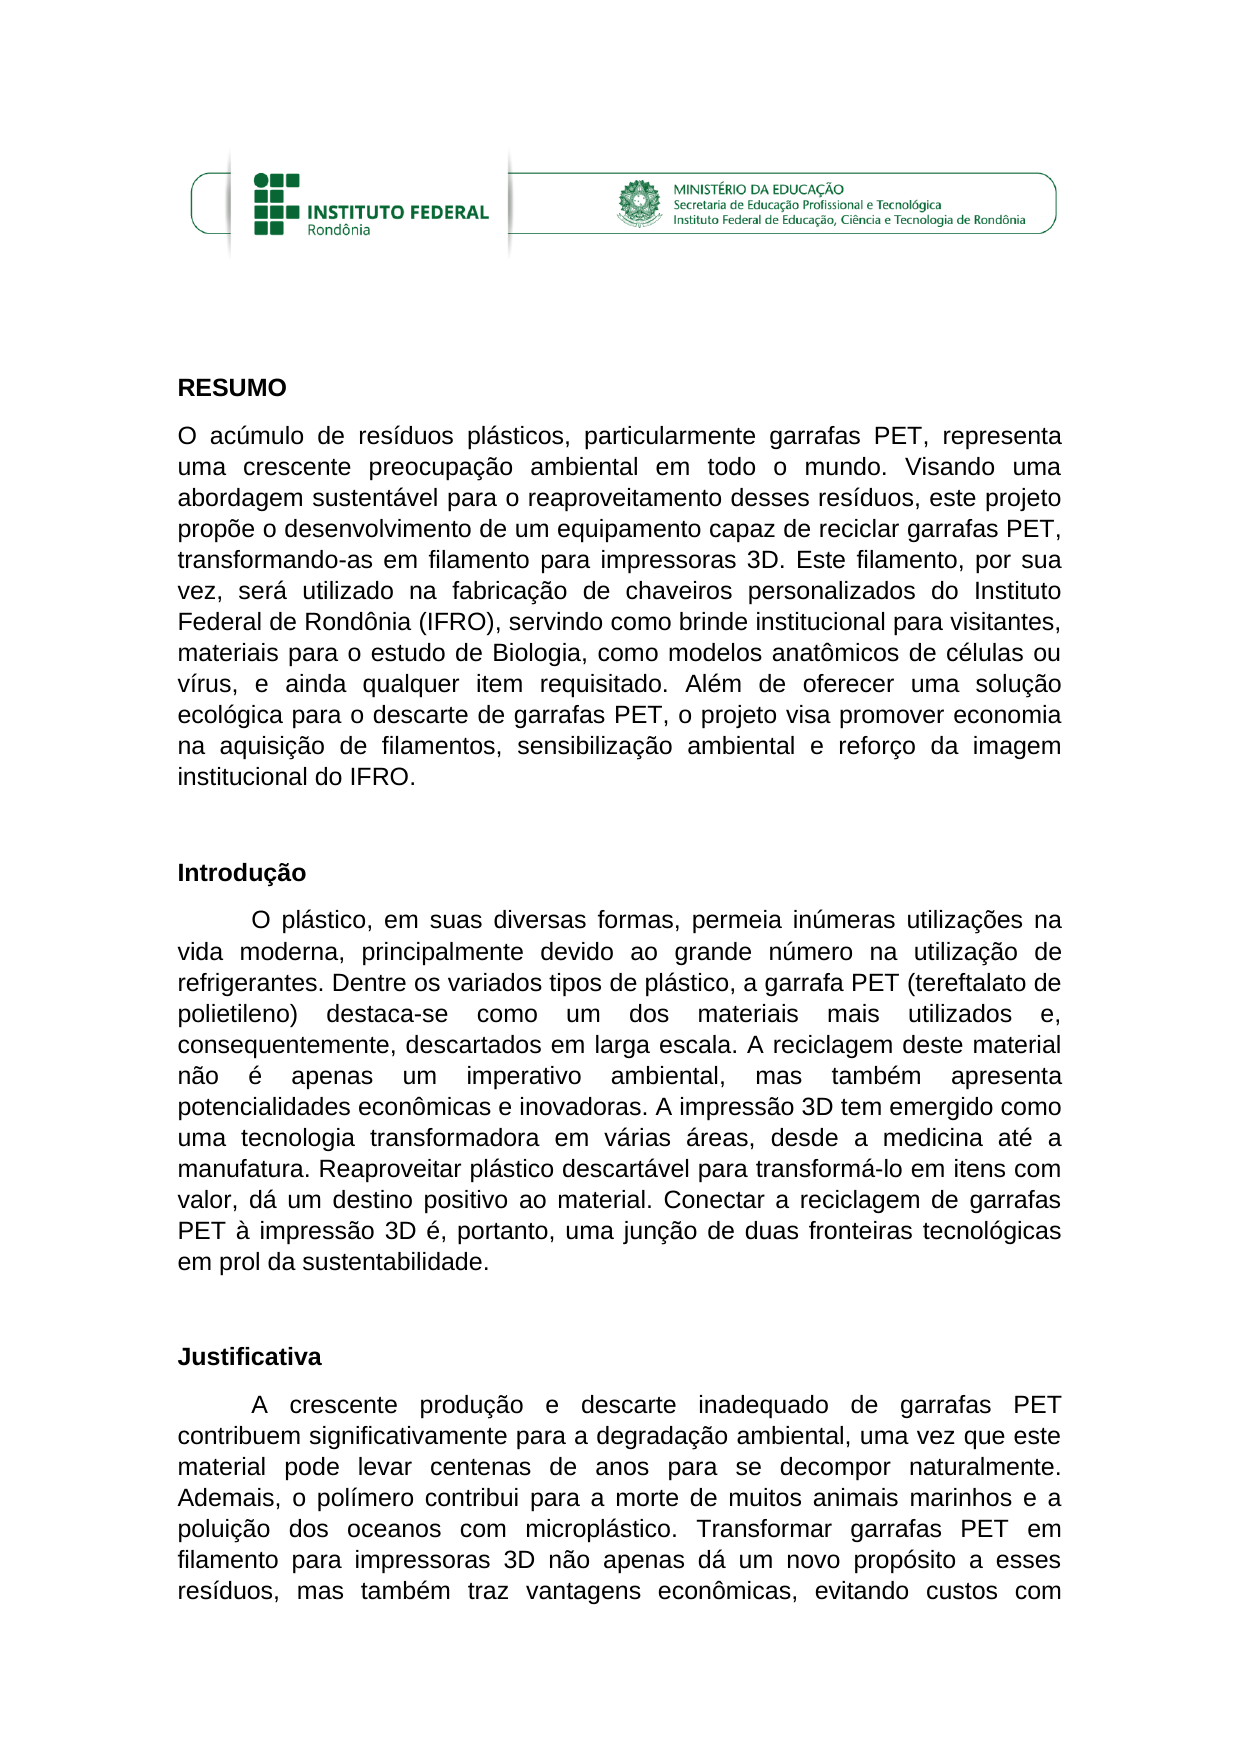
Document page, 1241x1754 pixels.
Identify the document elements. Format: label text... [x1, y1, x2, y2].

text O plástico, em suas diversas formas, permeia inúmeras utilizações na vida moderna, principalmente devido ao grande número na utilização de refrigerantes. Dentre os variados tipos de plástico, a garrafa PET (tereftalato de polietileno) destaca-se como um dos materiais mais utilizados e, consequentemente, descartados em larga escala. A reciclagem deste material não é apenas um imperativo ambiental, mas também apresenta potencialidades econômicas e inovadoras. A impressão 3D tem emergido como uma tecnologia transformadora em várias áreas, desde a medicina até a manufatura. Reaproveitar plástico descartável para transformá-lo em itens com valor, dá um destino positivo ao material. Conectar a reciclagem de garrafas PET à impressão 3D é, portanto, uma junção de duas fronteiras tecnológicas em prol da sustentabilidade. [177, 906, 1063, 1276]
text RESUMO [177, 373, 1063, 402]
text Introdução [177, 858, 1063, 887]
text Justificativa [177, 1342, 1063, 1371]
picture [177, 147, 1063, 259]
text O acúmulo de resíduos plásticos, particularmente garrafas PET, representa uma crescente preocupação ambiental em todo o mundo. Visando uma abordagem sustentável para o reaproveitamento desses resíduos, este projeto propõe o desenvolvimento de um equipamento capaz de reciclar garrafas PET, transformando-as em filamento para impressoras 3D. Este filamento, por sua vez, será utilizado na fabricação de chaveiros personalizados do Instituto Federal de Rondônia (IFRO), servindo como brinde institucional para visitantes, materiais para o estudo de Biologia, como modelos anatômicos de células ou vírus, e ainda qualquer item requisitado. Além de oferecer uma solução ecológica para o descarte de garrafas PET, o projeto visa promover economia na aquisição de filamentos, sensibilização ambiental e reforço da imagem institucional do IFRO. [177, 421, 1063, 791]
text A crescente produção e descarte inadequado de garrafas PET contribuem significativamente para a degradação ambiental, uma vez que este material pode levar centenas de anos para se decompor naturalmente. Ademais, o polímero contribui para a morte de muitos animais marinhos e a poluição dos oceanos com microplástico. Transformar garrafas PET em filamento para impressoras 3D não apenas dá um novo propósito a esses resíduos, mas também traz vantagens econômicas, evitando custos com [177, 1390, 1063, 1605]
